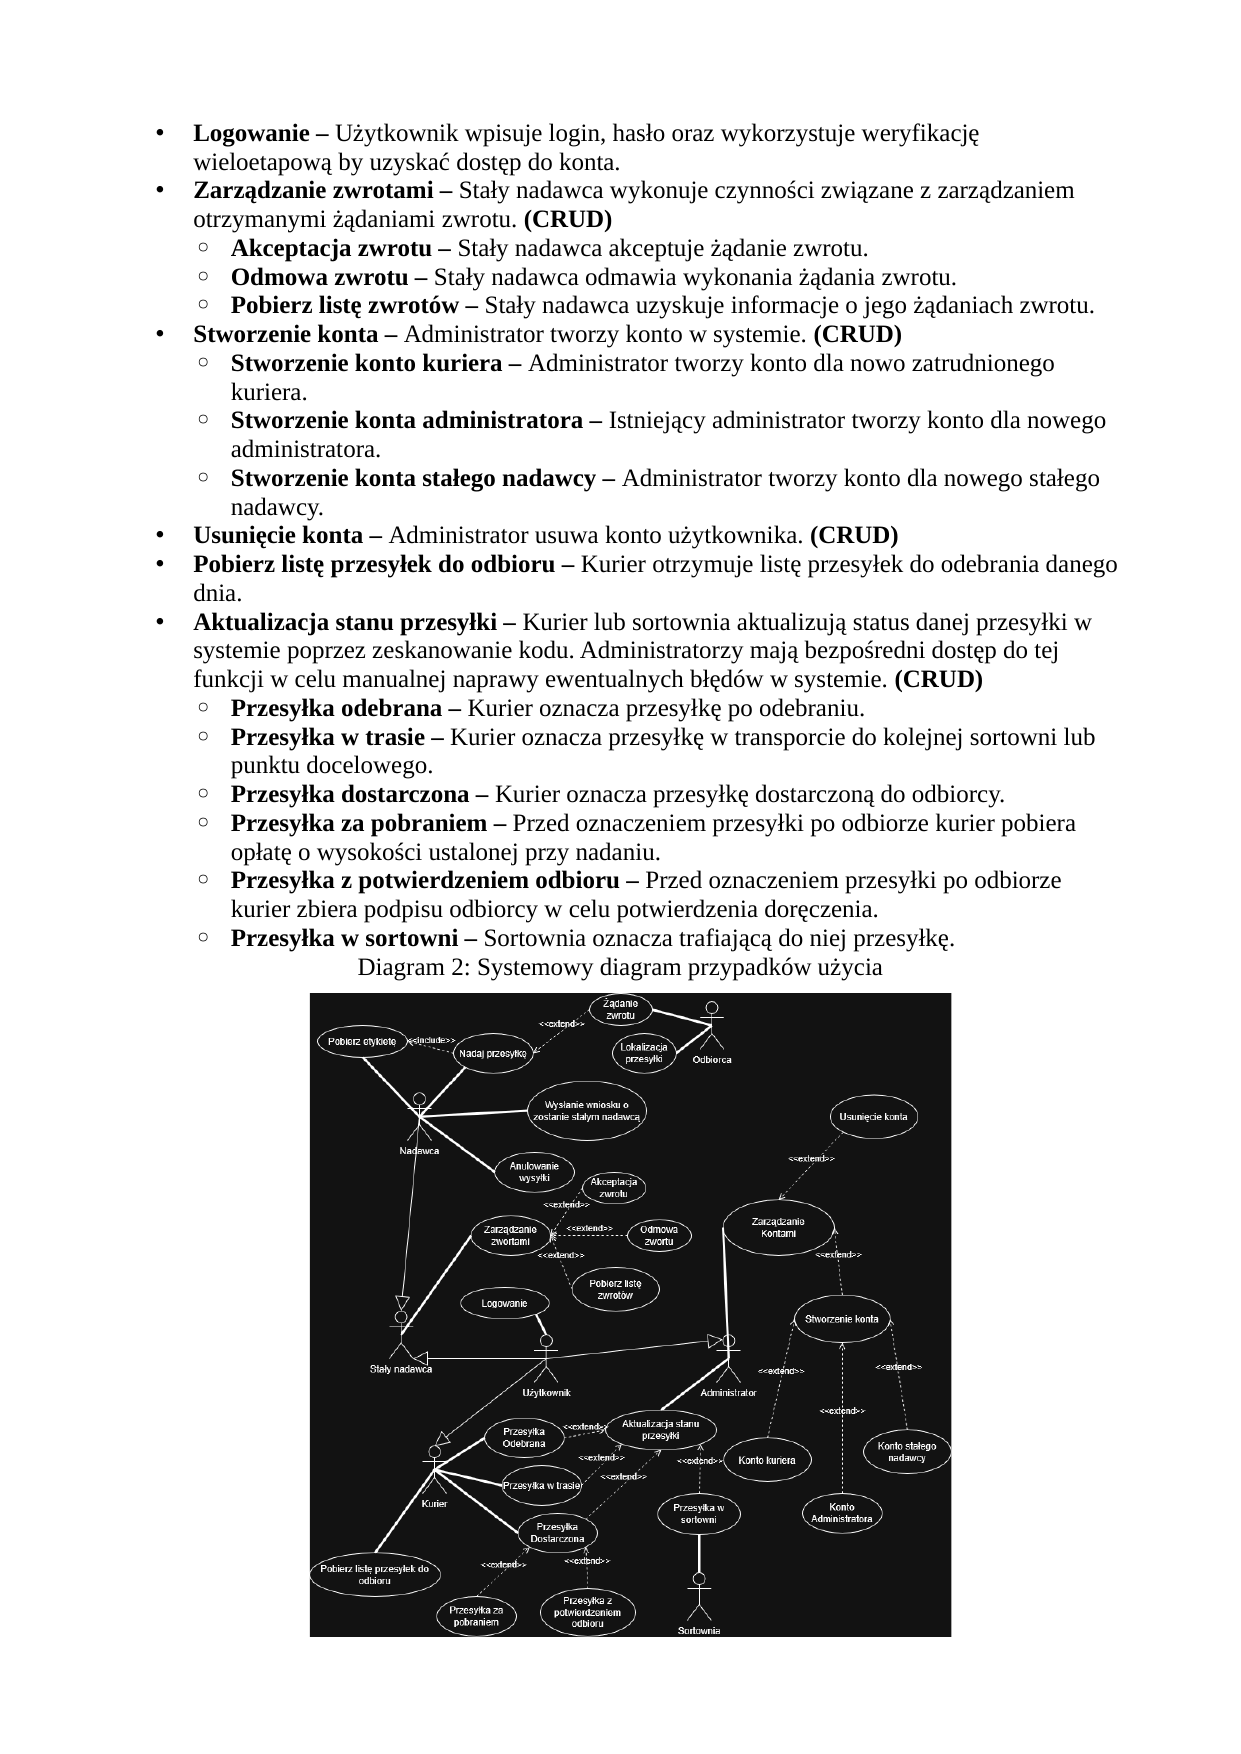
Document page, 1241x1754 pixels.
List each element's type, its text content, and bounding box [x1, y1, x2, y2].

list Stworzenie konta stałego nadawcy – Administrator tworzy konto dla nowego stałego nadawcy. [193, 463, 1122, 521]
list Stworzenie konta – Administrator tworzy konto w systemie. (CRUD) [156, 319, 1122, 348]
list Przesyłka w sortowni – Sortownia oznacza trafiającą do niej przesyłkę. [193, 923, 1122, 952]
list Logowanie – Użytkownik wpisuje login, hasło oraz wykorzystuje weryfikację wieloetapową by uzyskać dostęp do konta. [156, 118, 1122, 176]
text Diagram 2: Systemowy diagram przypadków użycia [118, 952, 1122, 981]
list Odmowa zwrotu – Stały nadawca odmawia wykonania żądania zwrotu. [193, 262, 1122, 291]
list Pobierz listę zwrotów – Stały nadawca uzyskuje informacje o jego żądaniach zwrotu. [193, 291, 1122, 319]
list Stworzenie konta administratora – Istniejący administrator tworzy konto dla nowego administratora. [193, 406, 1122, 463]
list Przesyłka dostarczona – Kurier oznacza przesyłkę dostarczoną do odbiorcy. [193, 779, 1122, 808]
list Stworzenie konto kuriera – Administrator tworzy konto dla nowo zatrudnionego kuriera. [193, 348, 1122, 406]
list Aktualizacja stanu przesyłki – Kurier lub sortownia aktualizują status danej przesyłki w systemie poprzez zeskanowanie kodu. Administratorzy mają bezpośredni dostęp do tej funkcji w celu manualnej naprawy ewentualnych błędów w systemie. (CRUD) [156, 607, 1122, 693]
list Przesyłka w trasie – Kurier oznacza przesyłkę w transporcie do kolejnej sortowni lub punktu docelowego. [193, 722, 1122, 779]
list Przesyłka za pobraniem – Przed oznaczeniem przesyłki po odbiorze kurier pobiera opłatę o wysokości ustalonej przy nadaniu. [193, 808, 1122, 866]
picture [309, 993, 952, 1637]
list Akceptacja zwrotu – Stały nadawca akceptuje żądanie zwrotu. [193, 233, 1122, 262]
list Przesyłka odebrana – Kurier oznacza przesyłkę po odebraniu. [193, 693, 1122, 722]
list Zarządzanie zwrotami – Stały nadawca wykonuje czynności związane z zarządzaniem otrzymanymi żądaniami zwrotu. (CRUD) [156, 176, 1122, 233]
list Pobierz listę przesyłek do odbioru – Kurier otrzymuje listę przesyłek do odebrania danego dnia. [156, 549, 1122, 607]
list Przesyłka z potwierdzeniem odbioru – Przed oznaczeniem przesyłki po odbiorze kurier zbiera podpisu odbiorcy w celu potwierdzenia doręczenia. [193, 866, 1122, 923]
list Usunięcie konta – Administrator usuwa konto użytkownika. (CRUD) [156, 521, 1122, 549]
